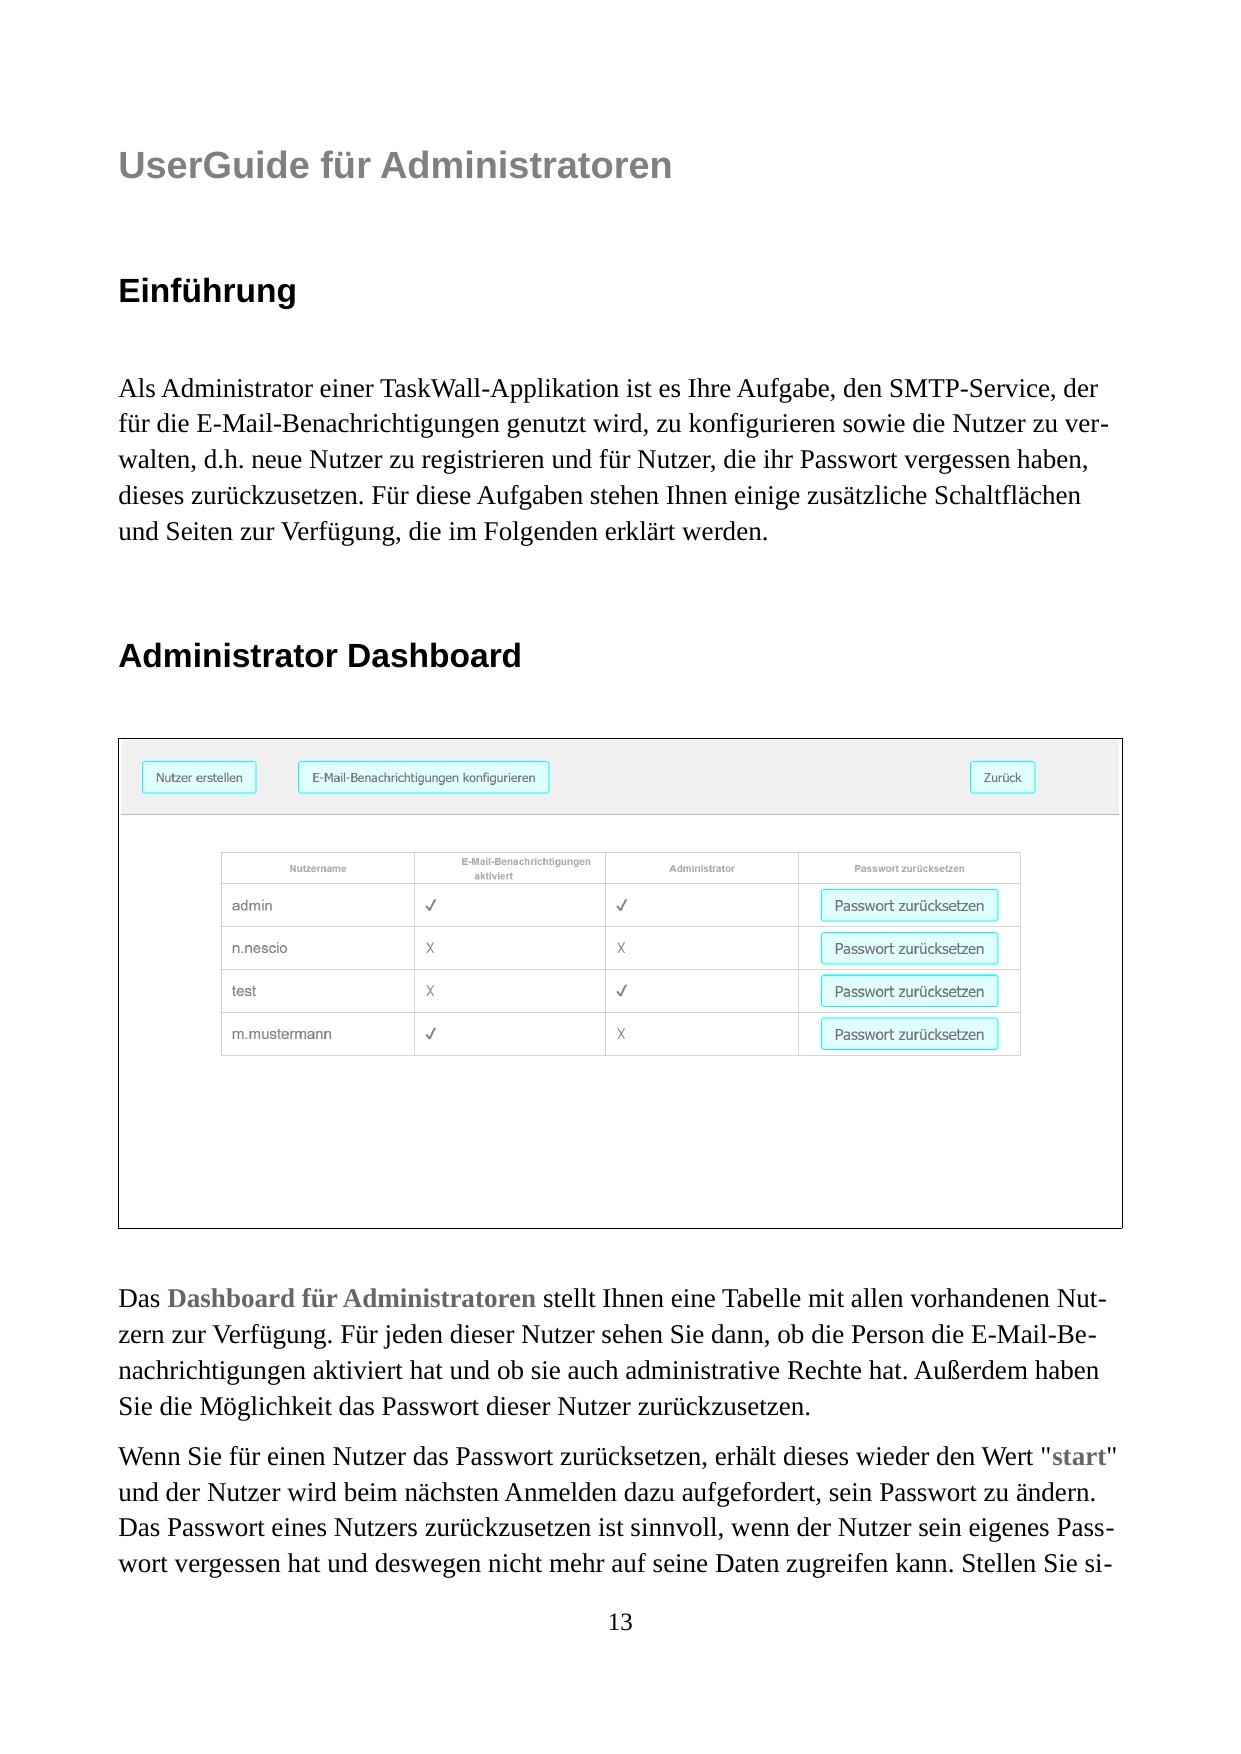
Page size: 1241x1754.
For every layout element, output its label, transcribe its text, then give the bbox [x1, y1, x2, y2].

text Wenn Sie für einen Nutzer das Passwort zurücksetzen, erhält dieses wieder den Wert "start" und der Nutzer wird beim nächsten Anmelden dazu aufgefordert, sein Passwort zu ändern. Das Passwort eines Nutzers zurückzusetzen ist sinnvoll, wenn der Nutzer sein eigenes Pass­wort vergessen hat und deswegen nicht mehr auf seine Daten zugreifen kann. Stellen Sie si­ [118, 1440, 1122, 1578]
text Als Administrator einer TaskWall-Applikation ist es Ihre Aufgabe, den SMTP-Service, der für die E-Mail-Benachrichtigungen genutzt wird, zu konfigurieren sowie die Nutzer zu ver­walten, d.h. neue Nutzer zu registrieren und für Nutzer, die ihr Passwort vergessen haben, dieses zurückzusetzen. Für diese Aufgaben stehen Ihnen einige zusätzliche Schaltflächen und Seiten zur Verfügung, die im Folgenden erklärt werden. [118, 372, 1122, 546]
picture [121, 740, 1119, 1225]
subtitle UserGuide für Administratoren [118, 143, 1122, 187]
subtitle Administrator Dashboard [118, 636, 1122, 675]
text Das Dashboard für Administratoren stellt Ihnen eine Tabelle mit allen vorhandenen Nut­zern zur Verfügung. Für jeden dieser Nutzer sehen Sie dann, ob die Person die E-Mail-Be­nachrichtigungen aktiviert hat und ob sie auch administrative Rechte hat. Außerdem haben Sie die Möglich­keit das Passwort dieser Nutzer zurückzusetzen. [118, 1282, 1122, 1421]
subtitle Einführung [118, 270, 1122, 309]
